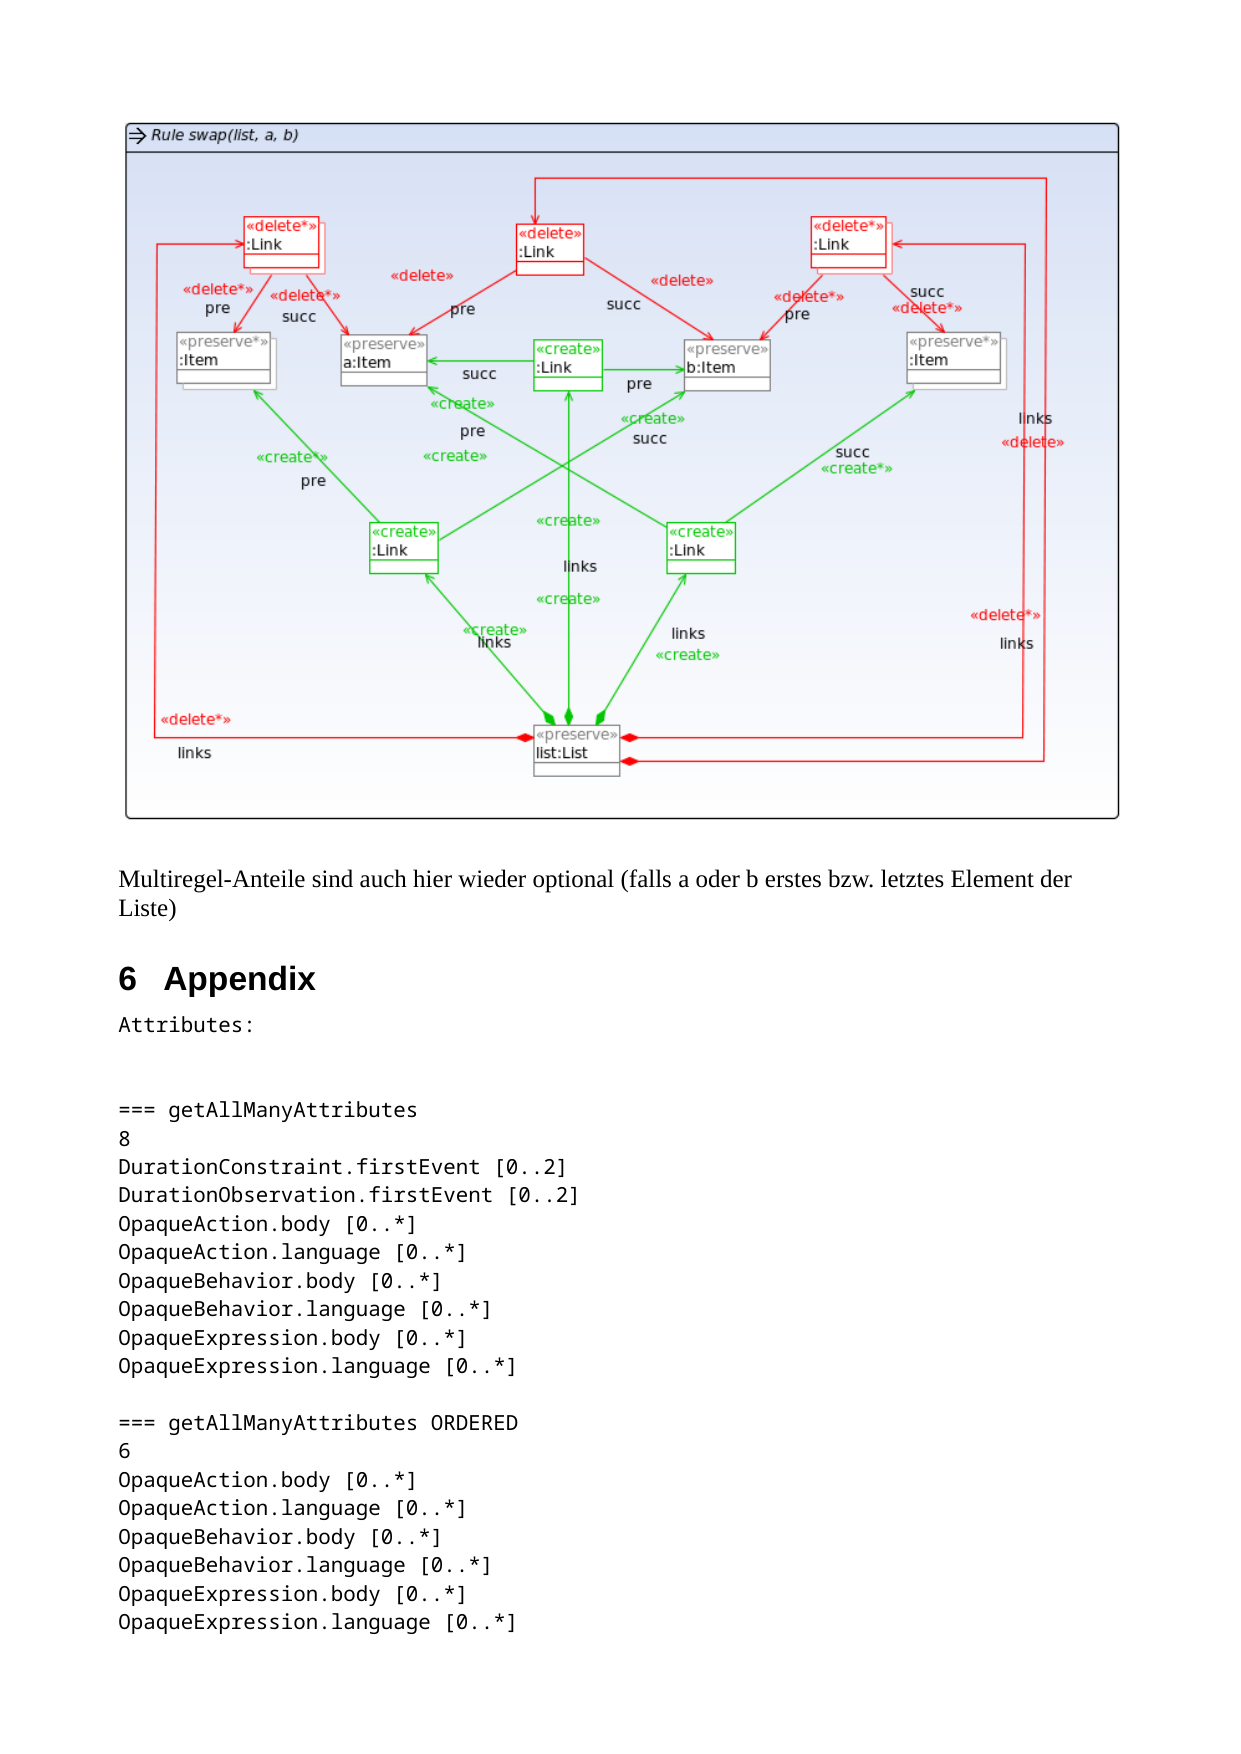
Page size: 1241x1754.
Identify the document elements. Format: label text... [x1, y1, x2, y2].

text DurationObservation.firstEvent [0..2] [118, 1181, 1122, 1209]
text OpaqueBehavior.body [0..*] [118, 1522, 1122, 1550]
text OpaqueExpression.body [0..*] [118, 1323, 1122, 1351]
text OpaqueBehavior.language [0..*] [118, 1550, 1122, 1579]
text 8 [118, 1124, 1122, 1152]
text OpaqueAction.body [0..*] [118, 1465, 1122, 1493]
text OpaqueBehavior.language [0..*] [118, 1294, 1122, 1323]
subtitle Appendix [118, 959, 1122, 997]
text Attributes: [118, 1010, 1122, 1038]
text === getAllManyAttributes ORDERED [118, 1408, 1122, 1437]
text OpaqueExpression.body [0..*] [118, 1579, 1122, 1607]
text OpaqueExpression.language [0..*] [118, 1607, 1122, 1636]
text DurationConstraint.firstEvent [0..2] [118, 1152, 1122, 1181]
picture [118, 118, 1123, 823]
text Multiregel-Anteile sind auch hier wieder optional (falls a oder b erstes bzw. letztes Element der Liste) [118, 864, 1122, 921]
text OpaqueAction.language [0..*] [118, 1237, 1122, 1266]
text OpaqueExpression.language [0..*] [118, 1351, 1122, 1380]
text OpaqueAction.body [0..*] [118, 1209, 1122, 1237]
text OpaqueBehavior.body [0..*] [118, 1266, 1122, 1294]
text OpaqueAction.language [0..*] [118, 1493, 1122, 1522]
text 6 [118, 1437, 1122, 1465]
text === getAllManyAttributes [118, 1095, 1122, 1124]
